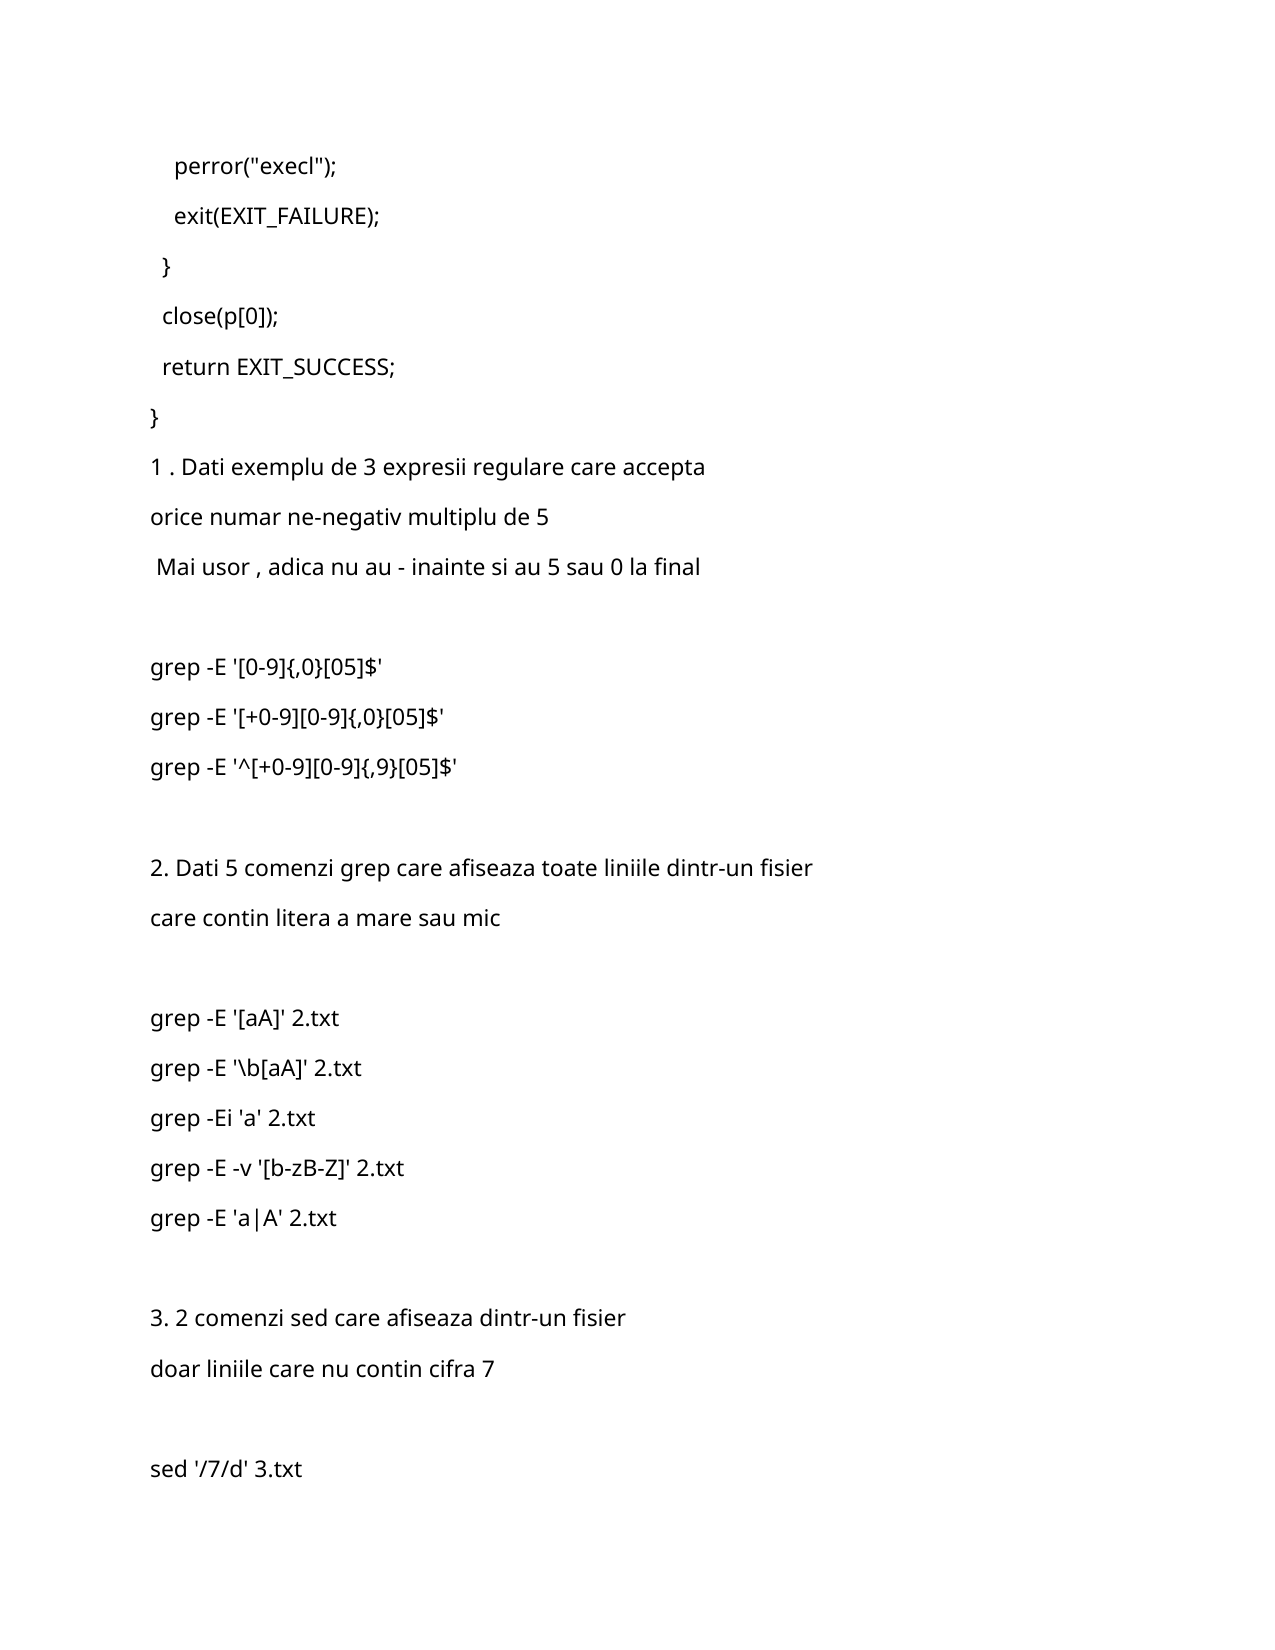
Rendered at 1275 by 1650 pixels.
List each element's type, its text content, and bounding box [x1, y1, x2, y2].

text perror("execl"); [150, 150, 1125, 181]
text grep -E -v '[b-zB-Z]' 2.txt [150, 1152, 1125, 1183]
text close(p[0]); [150, 300, 1125, 332]
text grep -E 'a|A' 2.txt [150, 1202, 1125, 1233]
text sed '/7/d' 3.txt [150, 1453, 1125, 1484]
text 3. 2 comenzi sed care afiseaza dintr-un fisier [150, 1302, 1125, 1334]
text Mai usor , adica nu au - inainte si au 5 sau 0 la final [150, 551, 1125, 582]
text } [150, 401, 1125, 432]
text return EXIT_SUCCESS; [150, 350, 1125, 382]
text grep -E '[+0-9][0-9]{,0}[05]$' [150, 701, 1125, 732]
text grep -E '\b[aA]' 2.txt [150, 1052, 1125, 1083]
text grep -E '[aA]' 2.txt [150, 1002, 1125, 1033]
text doar liniile care nu contin cifra 7 [150, 1352, 1125, 1384]
text care contin litera a mare sau mic [150, 902, 1125, 933]
text grep -Ei 'a' 2.txt [150, 1102, 1125, 1133]
text exit(EXIT_FAILURE); [150, 200, 1125, 231]
text grep -E '[0-9]{,0}[05]$' [150, 651, 1125, 682]
text grep -E '^[+0-9][0-9]{,9}[05]$' [150, 751, 1125, 782]
text 2. Dati 5 comenzi grep care afiseaza toate liniile dintr-un fisier [150, 851, 1125, 883]
text 1 . Dati exemplu de 3 expresii regulare care accepta [150, 451, 1125, 482]
text } [150, 250, 1125, 281]
text orice numar ne-negativ multiplu de 5 [150, 501, 1125, 532]
